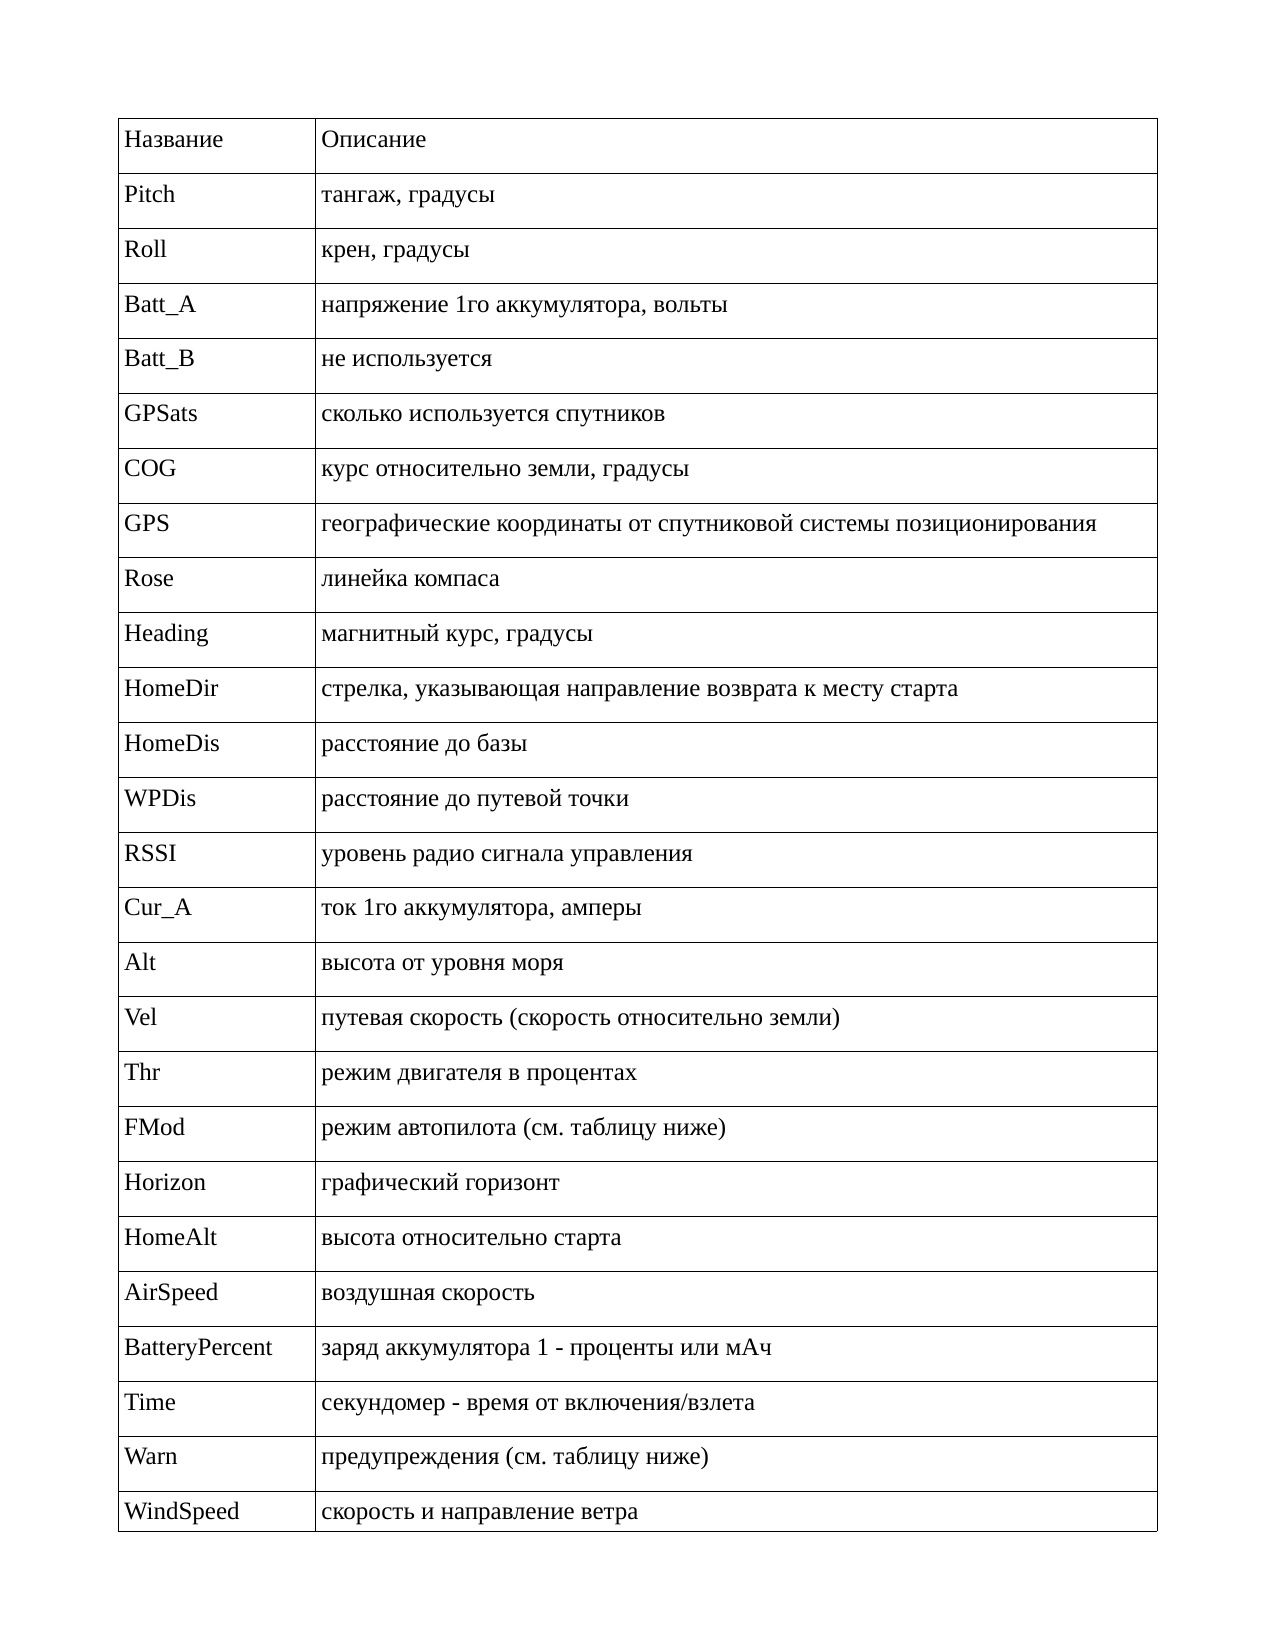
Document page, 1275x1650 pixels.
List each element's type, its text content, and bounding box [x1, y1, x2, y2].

table_cell Batt_B [119, 339, 315, 393]
table_cell FMod [119, 1107, 315, 1161]
table_cell HomeDir [119, 668, 315, 722]
table_cell тангаж, градусы [316, 174, 1157, 228]
table_cell HomeDis [119, 723, 315, 777]
table_cell заряд аккумулятора 1 - проценты или мАч [316, 1327, 1157, 1381]
table_cell Alt [119, 943, 315, 996]
table_cell AirSpeed [119, 1272, 315, 1326]
table_cell HomeAlt [119, 1217, 315, 1271]
table_cell магнитный курс, градусы [316, 613, 1157, 667]
table_cell COG [119, 449, 315, 502]
table_cell стрелка, указывающая направление возврата к месту старта [316, 668, 1157, 722]
table_cell режим автопилота (см. таблицу ниже) [316, 1107, 1157, 1161]
table_cell курс относительно земли, градусы [316, 449, 1157, 502]
table_cell скорость и направление ветра [316, 1492, 1157, 1531]
table_cell высота относительно старта [316, 1217, 1157, 1271]
table_cell GPSats [119, 394, 315, 447]
table_cell секундомер - время от включения/взлета [316, 1382, 1157, 1436]
table_cell режим двигателя в процентах [316, 1052, 1157, 1106]
table_cell Warn [119, 1437, 315, 1491]
table_cell Pitch [119, 174, 315, 228]
table_header Описание [316, 119, 1157, 173]
table_cell Time [119, 1382, 315, 1436]
table_cell расстояние до путевой точки [316, 778, 1157, 832]
table_cell уровень радио сигнала управления [316, 833, 1157, 887]
table_cell BatteryPercent [119, 1327, 315, 1381]
table_cell Batt_A [119, 284, 315, 338]
table_cell предупреждения (см. таблицу ниже) [316, 1437, 1157, 1491]
table_cell сколько используется спутников [316, 394, 1157, 447]
table_cell WPDis [119, 778, 315, 832]
table_cell путевая скорость (скорость относительно земли) [316, 997, 1157, 1051]
table_cell высота от уровня моря [316, 943, 1157, 996]
table_cell GPS [119, 504, 315, 557]
table_cell Vel [119, 997, 315, 1051]
table_cell Horizon [119, 1162, 315, 1216]
table_cell Cur_A [119, 888, 315, 942]
table_cell крен, градусы [316, 229, 1157, 283]
table_cell Heading [119, 613, 315, 667]
table_cell ток 1го аккумулятора, амперы [316, 888, 1157, 942]
table_cell Rose [119, 558, 315, 612]
table_cell Roll [119, 229, 315, 283]
table_cell воздушная скорость [316, 1272, 1157, 1326]
table_cell RSSI [119, 833, 315, 887]
table_cell не используется [316, 339, 1157, 393]
table_cell графический горизонт [316, 1162, 1157, 1216]
table_cell географические координаты от спутниковой системы позиционирования [316, 504, 1157, 557]
table_cell расстояние до базы [316, 723, 1157, 777]
table_cell напряжение 1го аккумулятора, вольты [316, 284, 1157, 338]
table_cell WindSpeed [119, 1492, 315, 1531]
table_header Название [119, 119, 315, 173]
table_cell линейка компаса [316, 558, 1157, 612]
table_cell Thr [119, 1052, 315, 1106]
